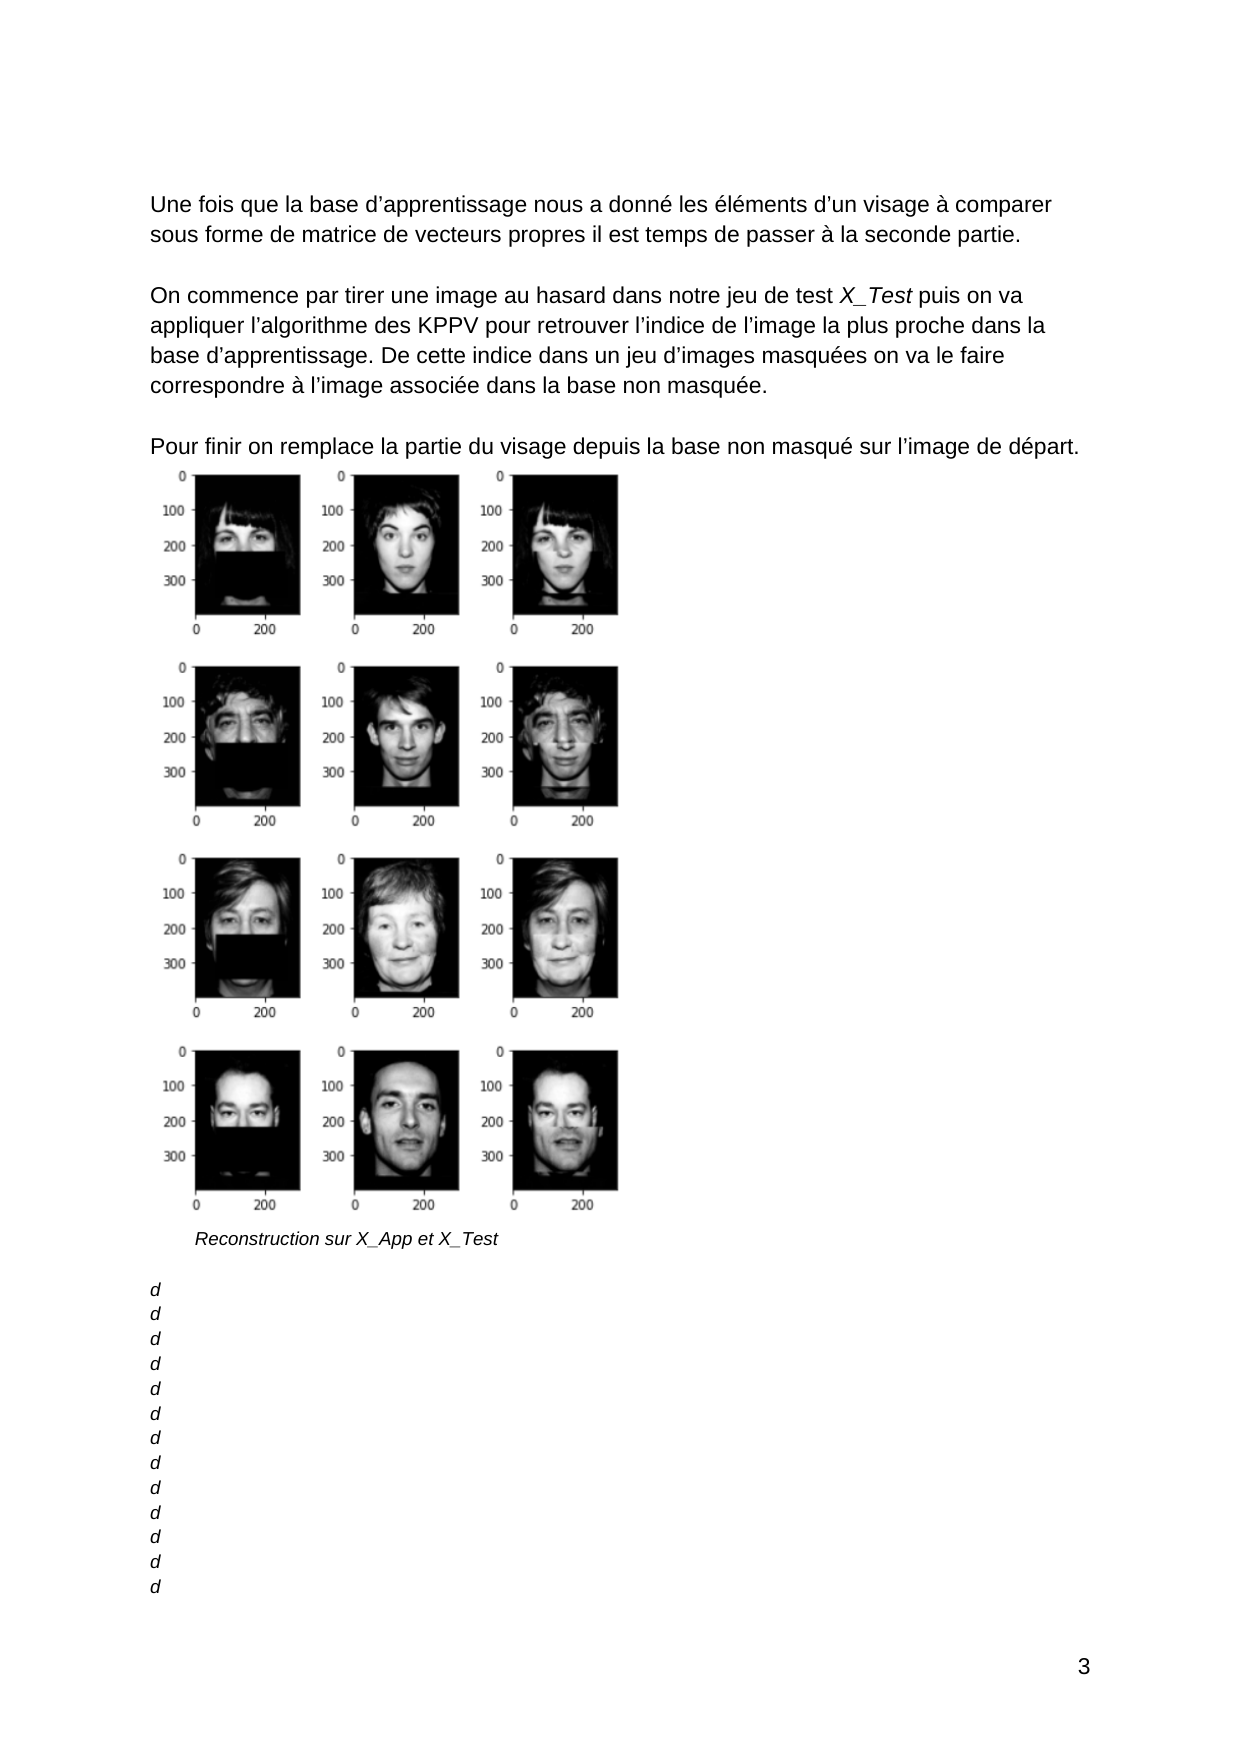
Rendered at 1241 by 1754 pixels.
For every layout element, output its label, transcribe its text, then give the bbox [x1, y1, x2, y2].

text Pour finir on remplace la partie du visage depuis la base non masqué sur l’image de départ. [150, 433, 1090, 459]
text d [150, 1477, 1090, 1498]
text d [150, 1576, 1090, 1597]
text d [150, 1278, 1090, 1300]
picture [150, 462, 657, 1225]
text d [150, 1427, 1090, 1449]
text d [150, 1526, 1090, 1548]
text d [150, 1452, 1090, 1473]
text d [150, 1551, 1090, 1573]
text d [150, 1378, 1090, 1399]
text d [150, 1353, 1090, 1374]
text d [150, 1328, 1090, 1349]
text Reconstruction sur X_App et X_Test [150, 1228, 1090, 1250]
text d [150, 1402, 1090, 1424]
text d [150, 1502, 1090, 1523]
text On commence par tirer une image au hasard dans notre jeu de test X_Test puis on va appliquer l’algorithme des KPPV pour retrouver l’indice de l’image la plus proche dans la base d’apprentissage. De cette indice dans un jeu d’images masquées on va le faire correspondre à l’image associée dans la base non masquée. [150, 282, 1090, 398]
text Une fois que la base d’apprentissage nous a donné les éléments d’un visage à comparer sous forme de matrice de vecteurs propres il est temps de passer à la seconde partie. [150, 191, 1090, 247]
text d [150, 1303, 1090, 1325]
